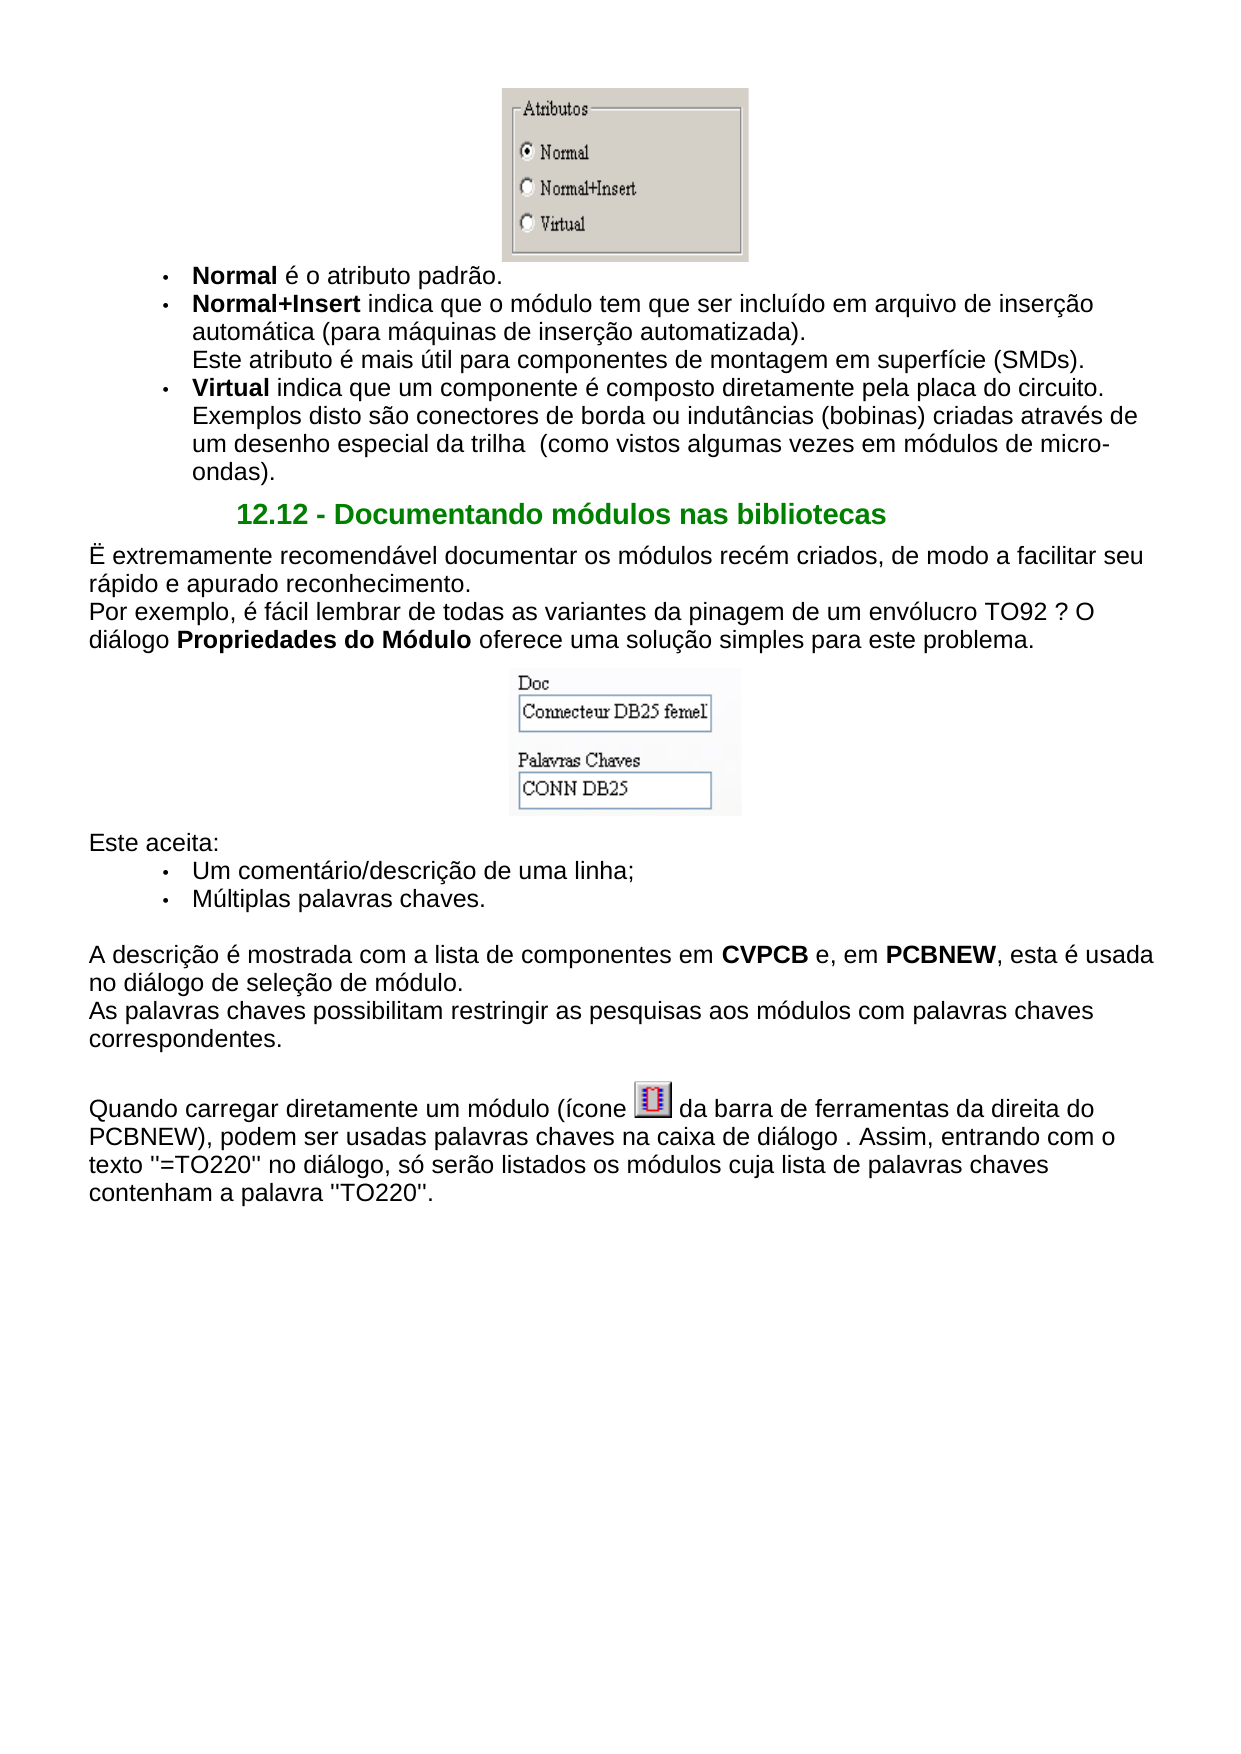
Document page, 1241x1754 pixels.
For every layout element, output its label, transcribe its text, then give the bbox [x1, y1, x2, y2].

text A descrição é mostrada com a lista de componentes em CVPCB e, em PCBNEW, esta é usada no diálogo de seleção de módulo. [88, 941, 1162, 997]
picture [508, 668, 742, 816]
list Um comentário/descrição de uma linha; [162, 857, 1162, 885]
text Por exemplo, é fácil lembrar de todas as variantes da pinagem de um envólucro TO92 ? O [88, 598, 1162, 626]
list Múltiplas palavras chaves. [162, 885, 1162, 913]
list Virtual indica que um componente é composto diretamente pela placa do circuito. Exemplos disto são conectores de borda ou indutâncias (bobinas) criadas através de um desenho especial da trilha (como vistos algumas vezes em módulos de micro-ondas). [162, 374, 1162, 486]
text diálogo Propriedades do Módulo oferece uma solução simples para este problema. [88, 626, 1162, 654]
picture [634, 1081, 672, 1118]
list Normal+Insert indica que o módulo tem que ser incluído em arquivo de inserção automática (para máquinas de inserção automatizada). Este atributo é mais útil para componentes de montagem em superfície (SMDs). [162, 290, 1162, 374]
text As palavras chaves possibilitam restringir as pesquisas aos módulos com palavras chaves correspondentes. [88, 997, 1162, 1053]
text Ë extremamente recomendável documentar os módulos recém criados, de modo a facilitar seu rápido e apurado reconhecimento. [88, 542, 1162, 598]
text Este aceita: [88, 829, 1162, 857]
subtitle Documentando módulos nas bibliotecas [162, 498, 1162, 531]
text Quando carregar diretamente um módulo (ícone da barra de ferramentas da direita do PCBNEW), podem ser usadas palavras chaves na caixa de diálogo . Assim, entrando com o texto ''=TO220'' no diálogo, só serão listados os módulos cuja lista de palavras chaves contenham a palavra ''TO220''. [88, 1081, 1162, 1207]
picture [501, 88, 749, 262]
list Normal é o atributo padrão. [162, 262, 1162, 290]
